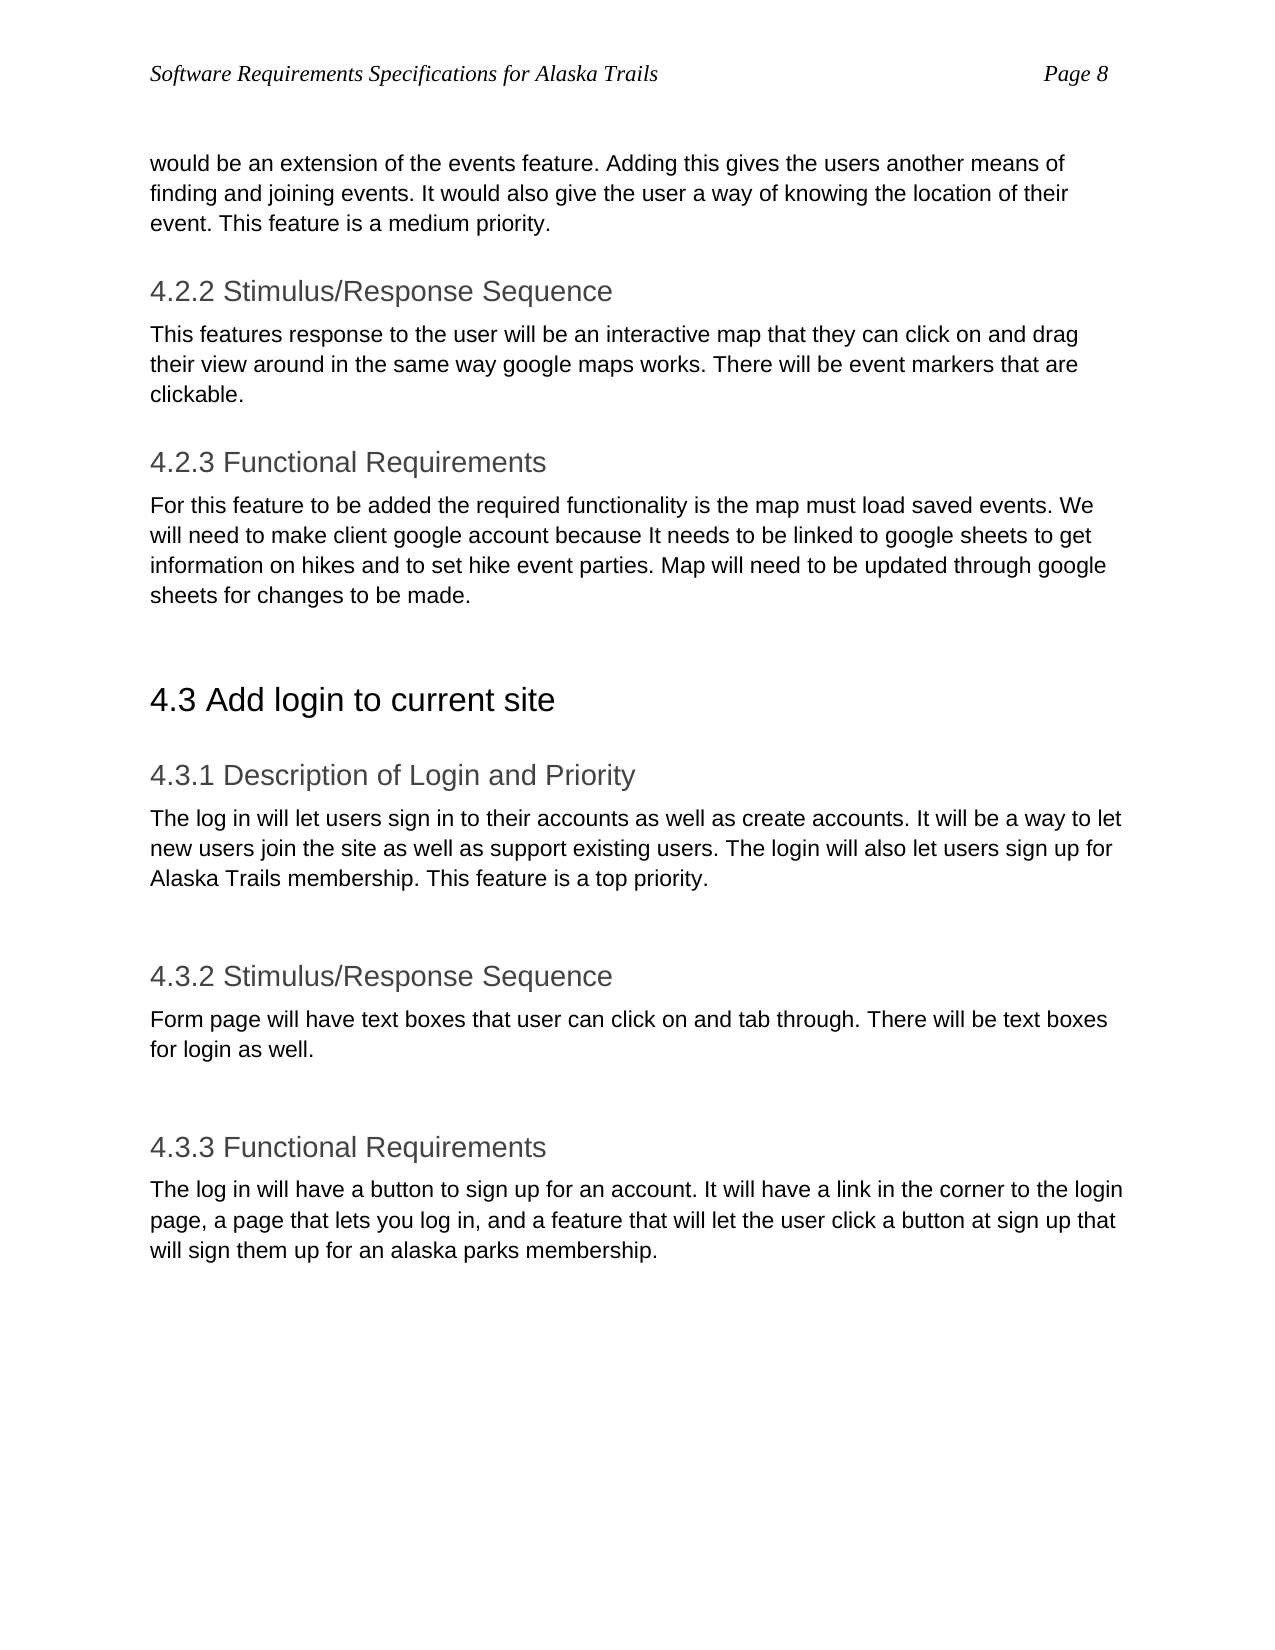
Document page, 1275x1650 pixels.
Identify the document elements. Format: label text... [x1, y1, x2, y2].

text would be an extension of the events feature. Adding this gives the users another means of finding and joining events. It would also give the user a way of knowing the location of their event. This feature is a medium priority. [150, 150, 1125, 237]
subtitle 4.3.2 Stimulus/Response Sequence [150, 959, 1125, 992]
text Form page will have text boxes that user can click on and tab through. There will be text boxes for login as well. [150, 1006, 1125, 1062]
text This features response to the user will be an interactive map that they can click on and drag their view around in the same way google maps works. There will be event markers that are clickable. [150, 321, 1125, 408]
subtitle 4.2.2 Stimulus/Response Sequence [150, 274, 1125, 307]
text For this feature to be added the required functionality is the map must load saved events. We will need to make client google account because It needs to be linked to google sheets to get information on hikes and to set hike event parties. Map will need to be updated through google sheets for changes to be made. [150, 492, 1125, 609]
subtitle 4.3.1 Description of Login and Priority [150, 758, 1125, 791]
text The log in will have a button to sign up for an account. It will have a link in the corner to the login page, a page that lets you log in, and a feature that will let the user click a button at sign up that will sign them up for an alaska parks membership. [150, 1176, 1125, 1263]
text The log in will let users sign in to their accounts as well as create accounts. It will be a way to let new users join the site as well as support existing users. The login will also let users sign up for Alaska Trails membership. This feature is a top priority. [150, 804, 1125, 891]
subtitle 4.2.3 Functional Requirements [150, 445, 1125, 478]
subtitle 4.3.3 Functional Requirements [150, 1129, 1125, 1163]
subtitle 4.3 Add login to current site [150, 680, 1125, 719]
